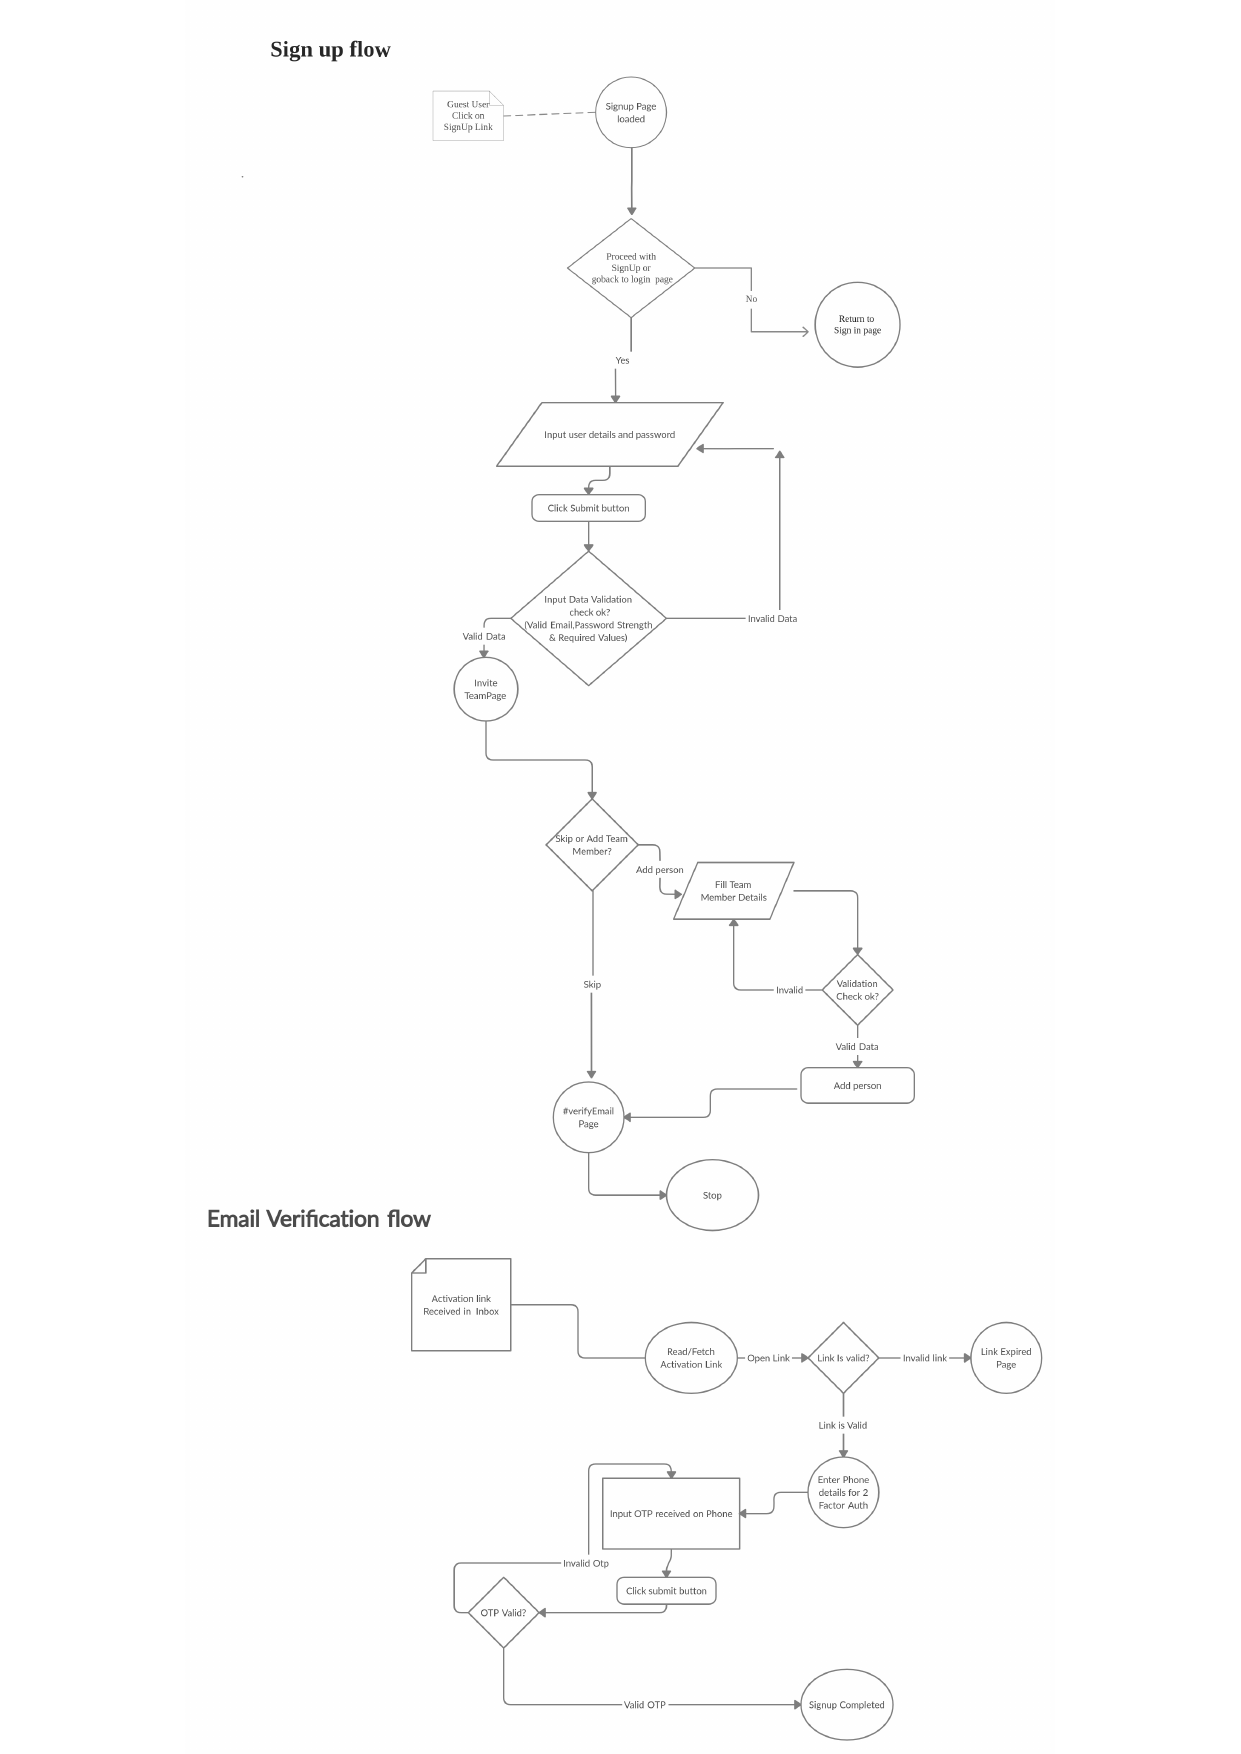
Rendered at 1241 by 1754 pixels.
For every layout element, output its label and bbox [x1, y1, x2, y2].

picture [185, 0, 1056, 1754]
